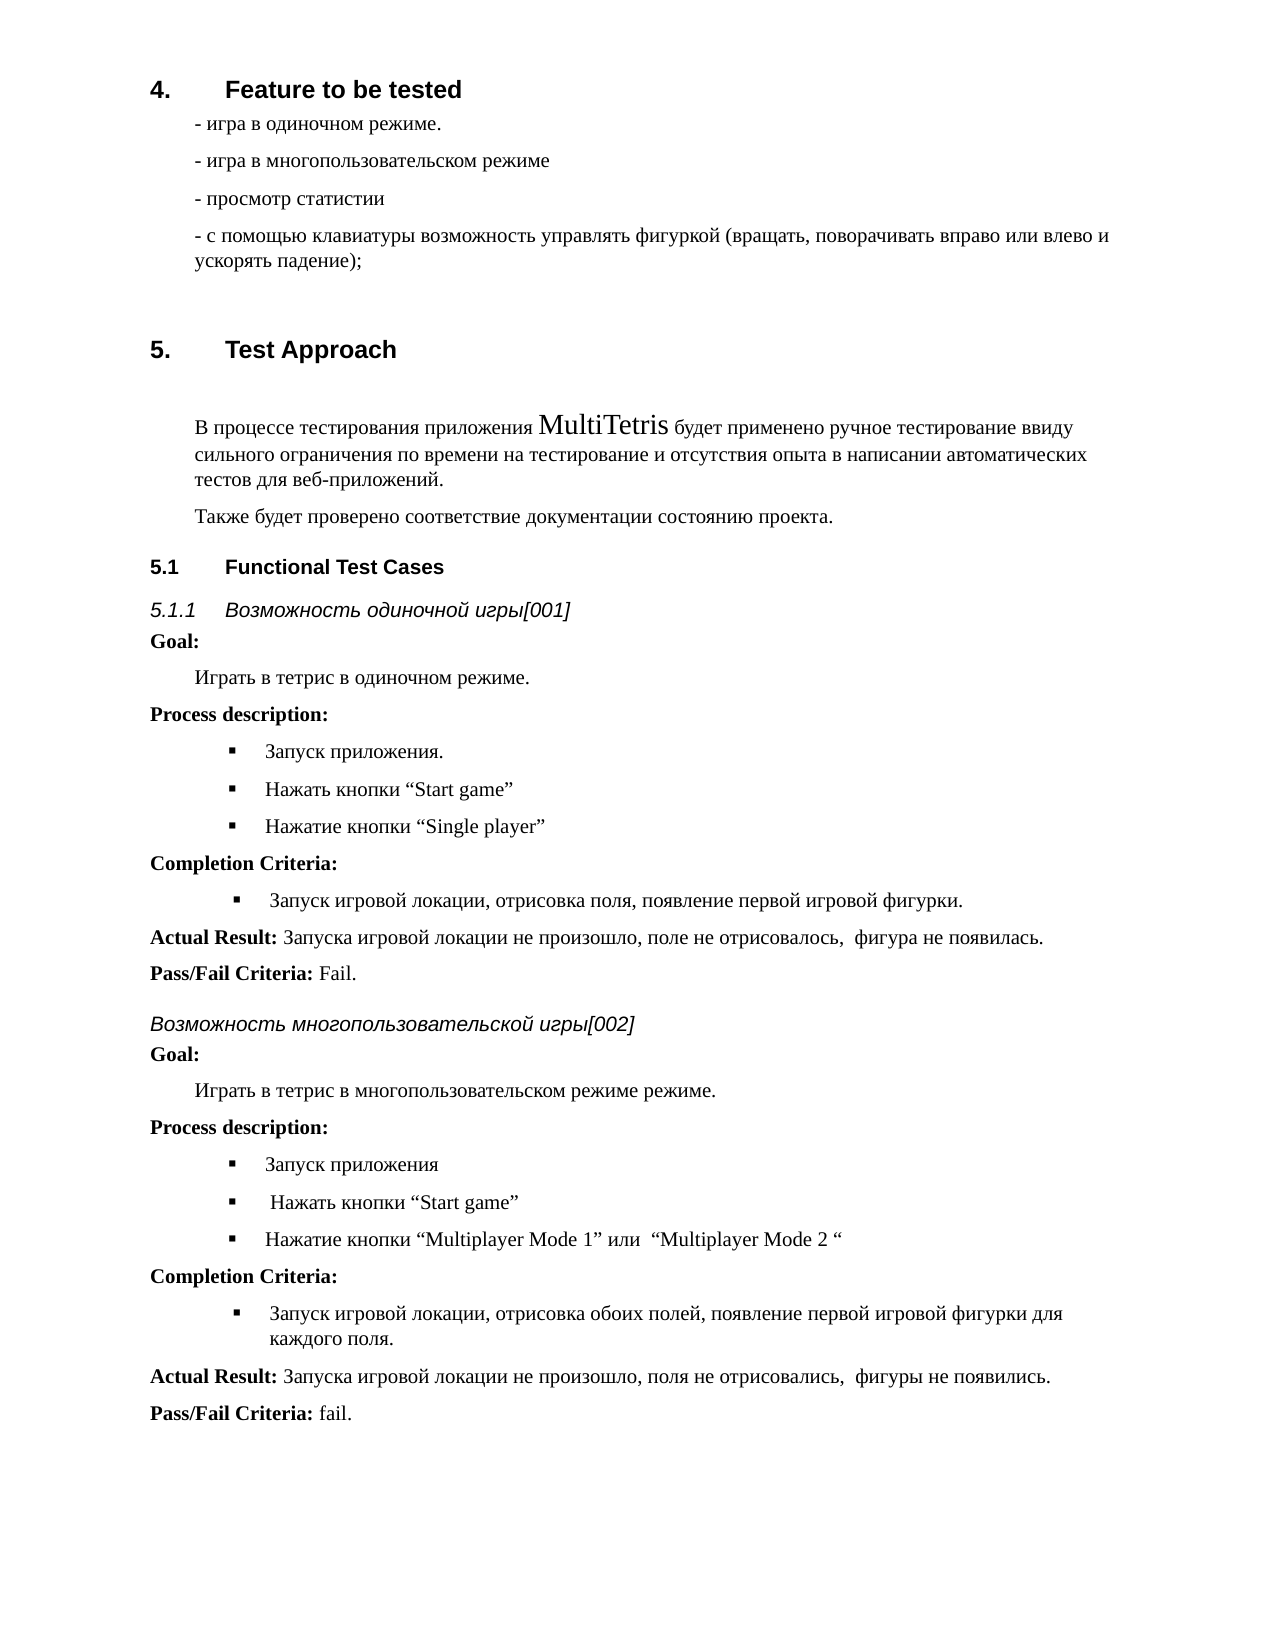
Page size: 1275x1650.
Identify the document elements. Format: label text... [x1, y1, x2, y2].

list Нажатие кнопки “Multiplayer Mode 1” или “Multiplayer Mode 2 “ [227, 1226, 1125, 1251]
subtitle Feature to be tested [150, 75, 1125, 104]
text Actual Result: Запуска игровой локации не произошло, поле не отрисовалось, фигура не появилась. [150, 925, 1125, 949]
text Играть в тетрис в одиночном режиме. [194, 665, 1125, 689]
text Actual Result: Запуска игровой локации не произошло, поля не отрисовались, фигуры не появились. [150, 1363, 1125, 1388]
list Запуск приложения. [227, 738, 1125, 763]
text Pass/Fail Criteria: Fail. [150, 961, 1125, 985]
subtitle Возможность одиночной игры[001] [150, 597, 1125, 622]
list Запуск игровой локации, отрисовка обоих полей, появление первой игровой фигурки для каждого поля. [232, 1300, 1125, 1350]
text Goal: [150, 1042, 1125, 1066]
list Запуск приложения [227, 1151, 1125, 1176]
text В процессе тестирования приложения MultiTetris будет применено ручное тестирование ввиду сильного ограничения по времени на тестирование и отсутствия опыта в написании автоматических тестов для веб-приложений. [194, 407, 1125, 491]
text Goal: [150, 628, 1125, 653]
text Process description: [150, 1115, 1125, 1139]
text - с помощью клавиатуры возможность управлять фигуркой (вращать, поворачивать вправо или влево и ускорять падение); [194, 222, 1125, 272]
subtitle Functional Test Cases [150, 553, 1125, 578]
text Pass/Fail Criteria: fail. [150, 1400, 1125, 1425]
subtitle Возможность многопользовательской игры[002] [150, 1010, 1125, 1035]
text Также будет проверено соответствие документации состоянию проекта. [194, 503, 1125, 528]
list Нажатие кнопки “Single player” [227, 813, 1125, 838]
subtitle Test Approach [150, 335, 1125, 364]
list Нажать кнопки “Start game” [227, 1189, 1125, 1214]
text - игра в многопользовательском режиме [194, 147, 1125, 172]
text Играть в тетрис в многопользовательском режиме режиме. [194, 1078, 1125, 1102]
text Completion Criteria: [150, 1264, 1125, 1288]
text - игра в одиночном режиме. [194, 110, 1125, 135]
text - просмотр статистии [194, 185, 1125, 210]
list Запуск игровой локации, отрисовка поля, появление первой игровой фигурки. [232, 887, 1125, 912]
text Completion Criteria: [150, 851, 1125, 875]
list Нажать кнопки “Start game” [227, 776, 1125, 801]
text Process description: [150, 702, 1125, 726]
